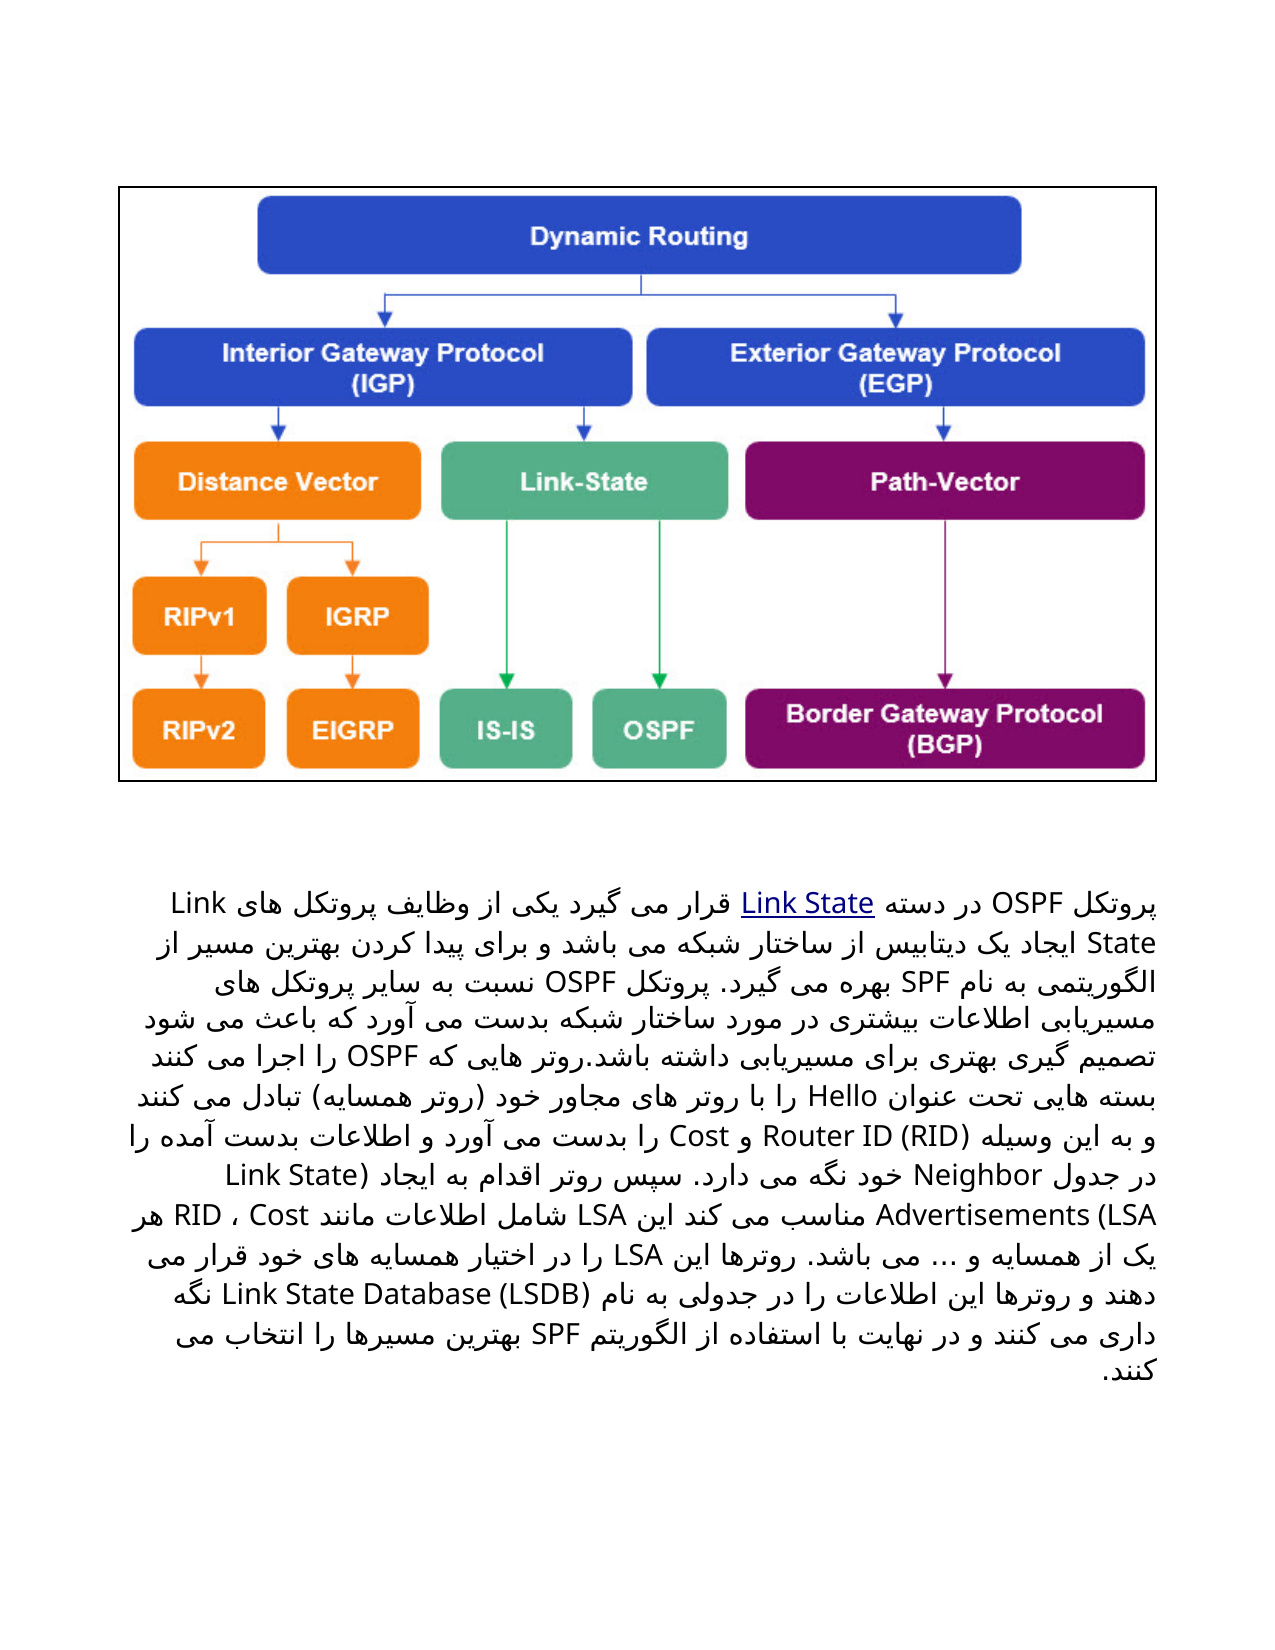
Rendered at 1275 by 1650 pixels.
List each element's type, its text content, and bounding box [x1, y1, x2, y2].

picture [122, 190, 1153, 778]
text پروتکل OSPF در دسته Link State قرار می گیرد یکی از وظایف پروتکل های Link State ایجاد یک دیتابیس از ساختار شبکه می باشد و برای پیدا کردن بهترین مسیر از الگوریتمی به نام SPF بهره می گیرد. پروتکل OSPF نسبت به سایر پروتکل های مسیریابی اطلاعات بیشتری در مورد ساختار شبکه بدست می آورد که باعث می شود تصمیم گیری بهتری برای مسیریابی داشته باشد.روتر هایی که OSPF را اجرا می کنند بسته هایی تحت عنوان Hello را با روتر های مجاور خود (روتر همسایه) تبادل می کنند و به این وسیله (Router ID (RID و Cost را بدست می آورد و اطلاعات بدست آمده را در جدول Neighbor خود نگه می دارد. سپس روتر اقدام به ایجاد (Link State Advertisements (LSA مناسب می کند این LSA شامل اطلاعات مانند RID ، Cost هر یک از همسایه و ... می باشد. روترها این LSA را در اختیار همسایه های خود قرار می دهند و روترها این اطلاعات را در جدولی به نام (Link State Database (LSDB نگه داری می کنند و در نهایت با استفاده از الگوریتم SPF بهترین مسیرها را انتخاب می کنند. [118, 882, 1157, 1387]
